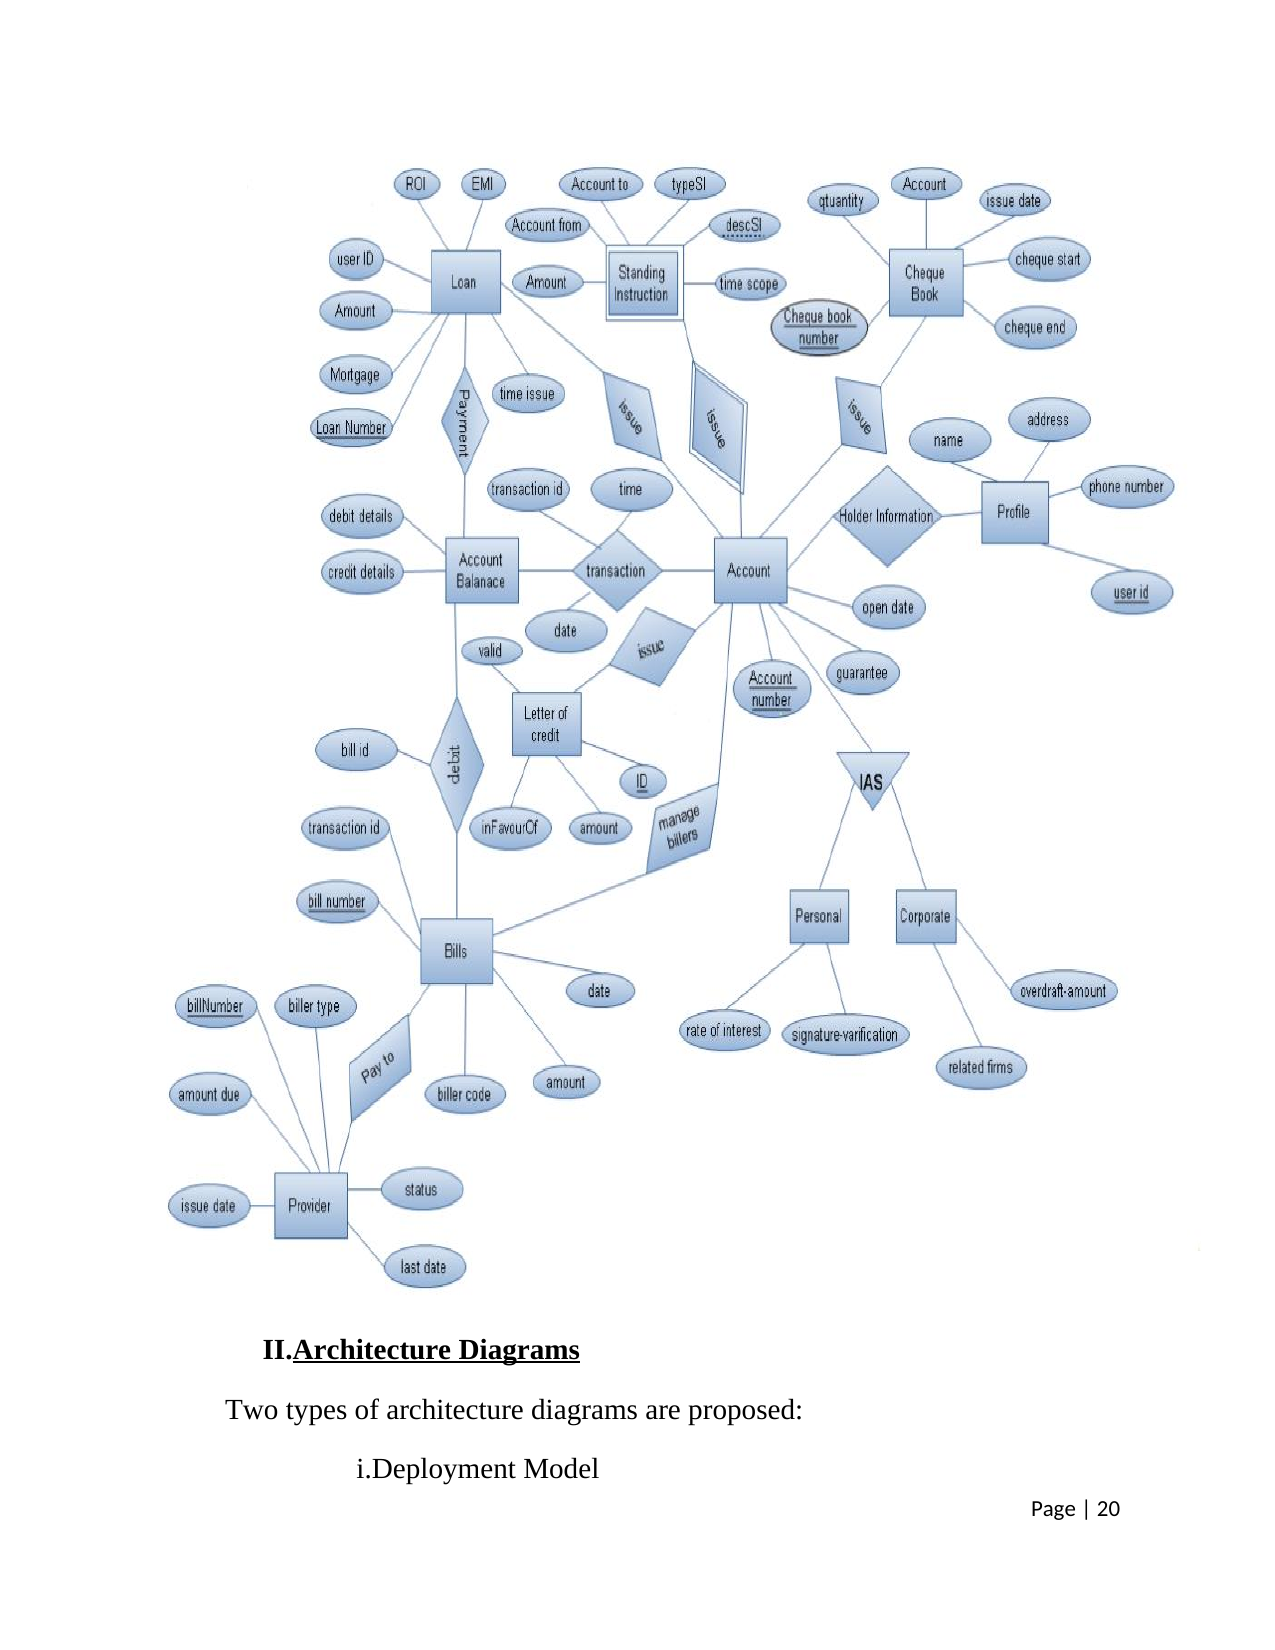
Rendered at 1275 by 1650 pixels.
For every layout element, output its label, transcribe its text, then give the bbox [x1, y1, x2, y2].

text Two types of architecture diagrams are proposed: [225, 1392, 1125, 1425]
list Architecture Diagrams [262, 1332, 1125, 1366]
list Deployment Model [356, 1451, 1125, 1485]
picture [166, 159, 1208, 1298]
